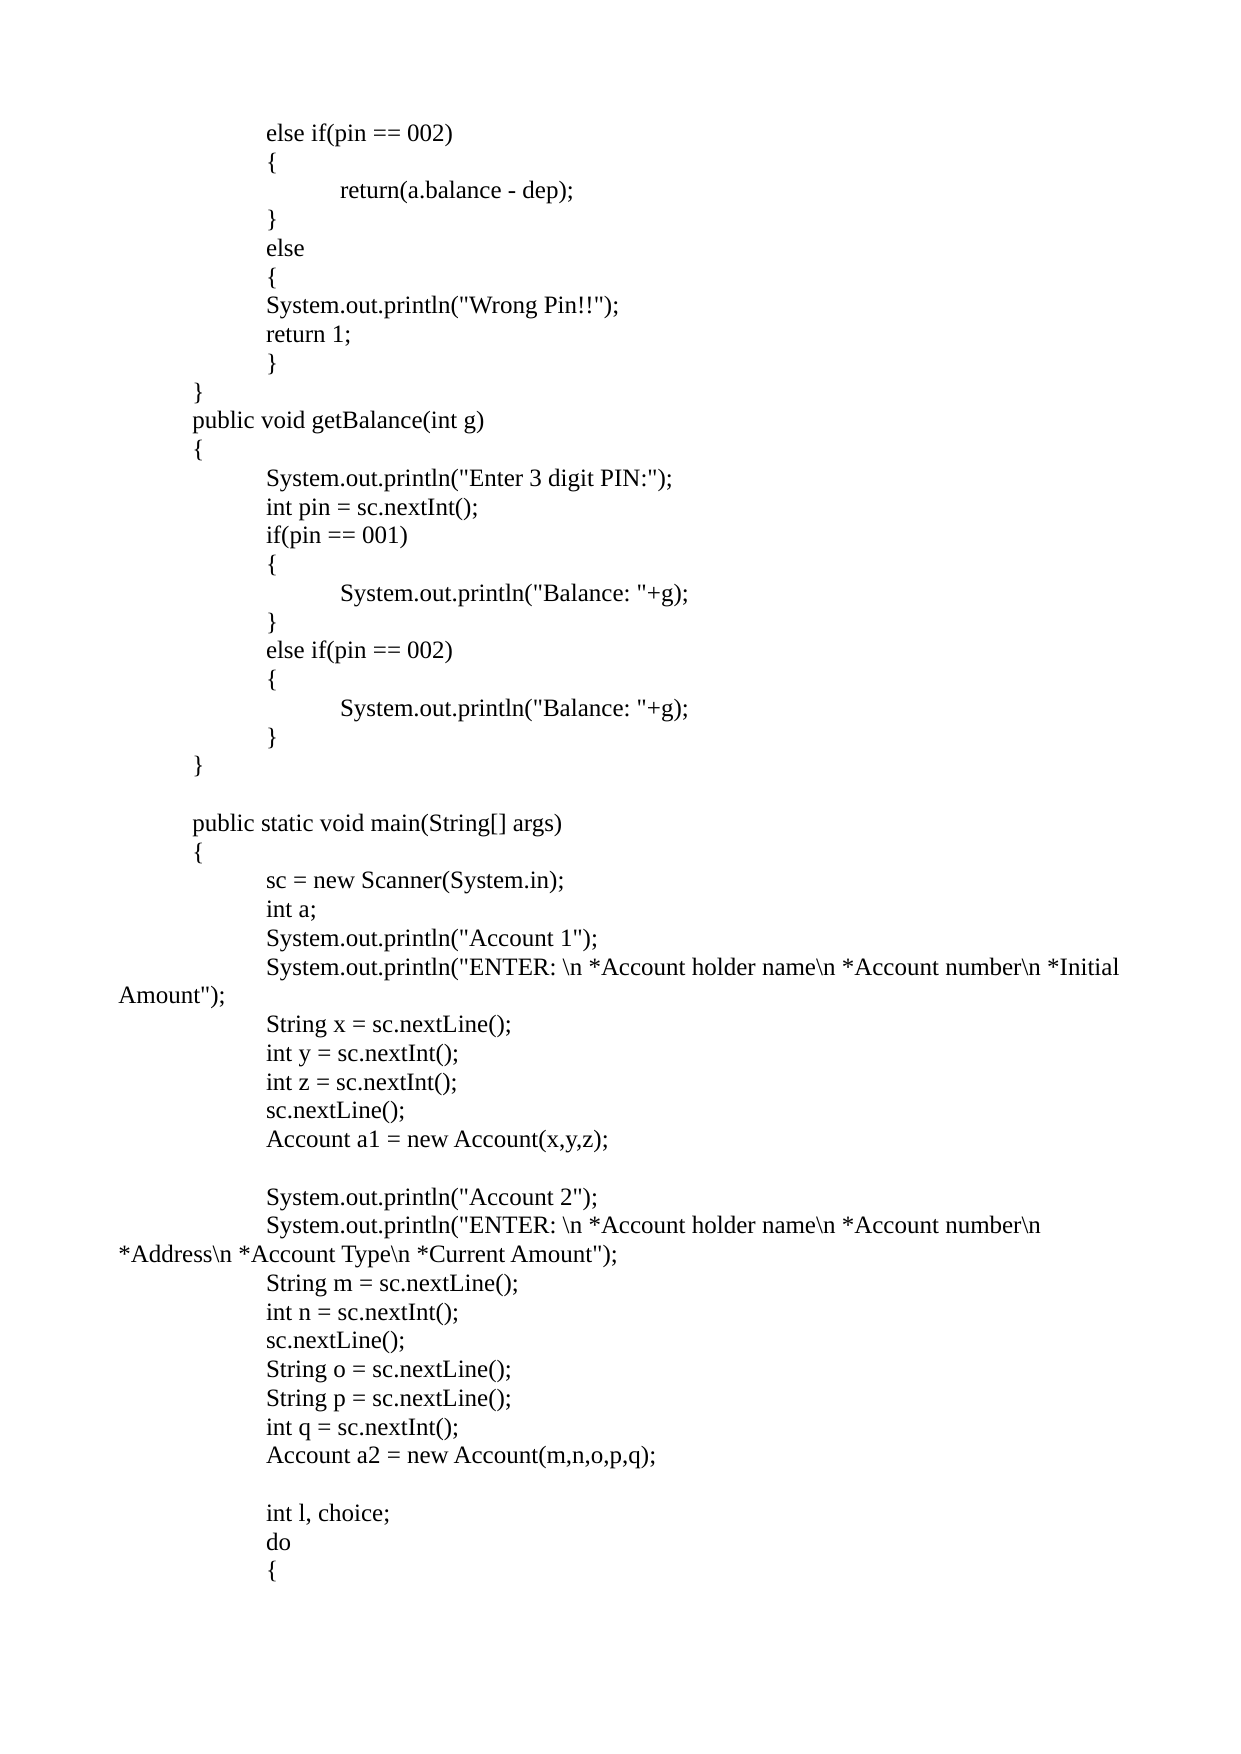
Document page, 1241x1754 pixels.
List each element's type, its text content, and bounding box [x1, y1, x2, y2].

text String p = sc.nextLine(); [118, 1383, 1122, 1412]
text System.out.println("Wrong Pin!!"); [118, 291, 1122, 319]
text else if(pin == 002) [118, 636, 1122, 664]
text System.out.println("Account 2"); [118, 1182, 1122, 1211]
text int n = sc.nextInt(); [118, 1297, 1122, 1326]
text String m = sc.nextLine(); [118, 1268, 1122, 1297]
text if(pin == 001) [118, 521, 1122, 549]
text int a; [118, 894, 1122, 923]
text System.out.println("ENTER: \n *Account holder name\n *Account number\n *Initial Amount"); [118, 952, 1122, 1009]
text sc.nextLine(); [118, 1326, 1122, 1354]
text } [118, 377, 1122, 406]
text { [118, 262, 1122, 291]
text String o = sc.nextLine(); [118, 1354, 1122, 1383]
text { [118, 434, 1122, 463]
text } [118, 722, 1122, 751]
text return 1; [118, 319, 1122, 348]
text int l, choice; [118, 1498, 1122, 1527]
text { [118, 1556, 1122, 1584]
text else [118, 233, 1122, 262]
text System.out.println("Account 1"); [118, 923, 1122, 952]
text { [118, 664, 1122, 693]
text System.out.println("Balance: "+g); [118, 693, 1122, 722]
text Account a1 = new Account(x,y,z); [118, 1124, 1122, 1153]
text int q = sc.nextInt(); [118, 1412, 1122, 1441]
text } [118, 607, 1122, 636]
text { [118, 549, 1122, 578]
text } [118, 751, 1122, 779]
text int y = sc.nextInt(); [118, 1038, 1122, 1067]
text System.out.println("Balance: "+g); [118, 578, 1122, 607]
text else if(pin == 002) [118, 118, 1122, 147]
text } [118, 204, 1122, 233]
text sc = new Scanner(System.in); [118, 866, 1122, 894]
text public void getBalance(int g) [118, 406, 1122, 434]
text { [118, 837, 1122, 866]
text System.out.println("ENTER: \n *Account holder name\n *Account number\n *Address\n *Account Type\n *Current Amount"); [118, 1211, 1122, 1268]
text System.out.println("Enter 3 digit PIN:"); [118, 463, 1122, 492]
text int pin = sc.nextInt(); [118, 492, 1122, 521]
text Account a2 = new Account(m,n,o,p,q); [118, 1441, 1122, 1469]
text return(a.balance - dep); [118, 176, 1122, 204]
text public static void main(String[] args) [118, 808, 1122, 837]
text { [118, 147, 1122, 176]
text } [118, 348, 1122, 377]
text int z = sc.nextInt(); [118, 1067, 1122, 1096]
text sc.nextLine(); [118, 1096, 1122, 1124]
text String x = sc.nextLine(); [118, 1009, 1122, 1038]
text do [118, 1527, 1122, 1556]
